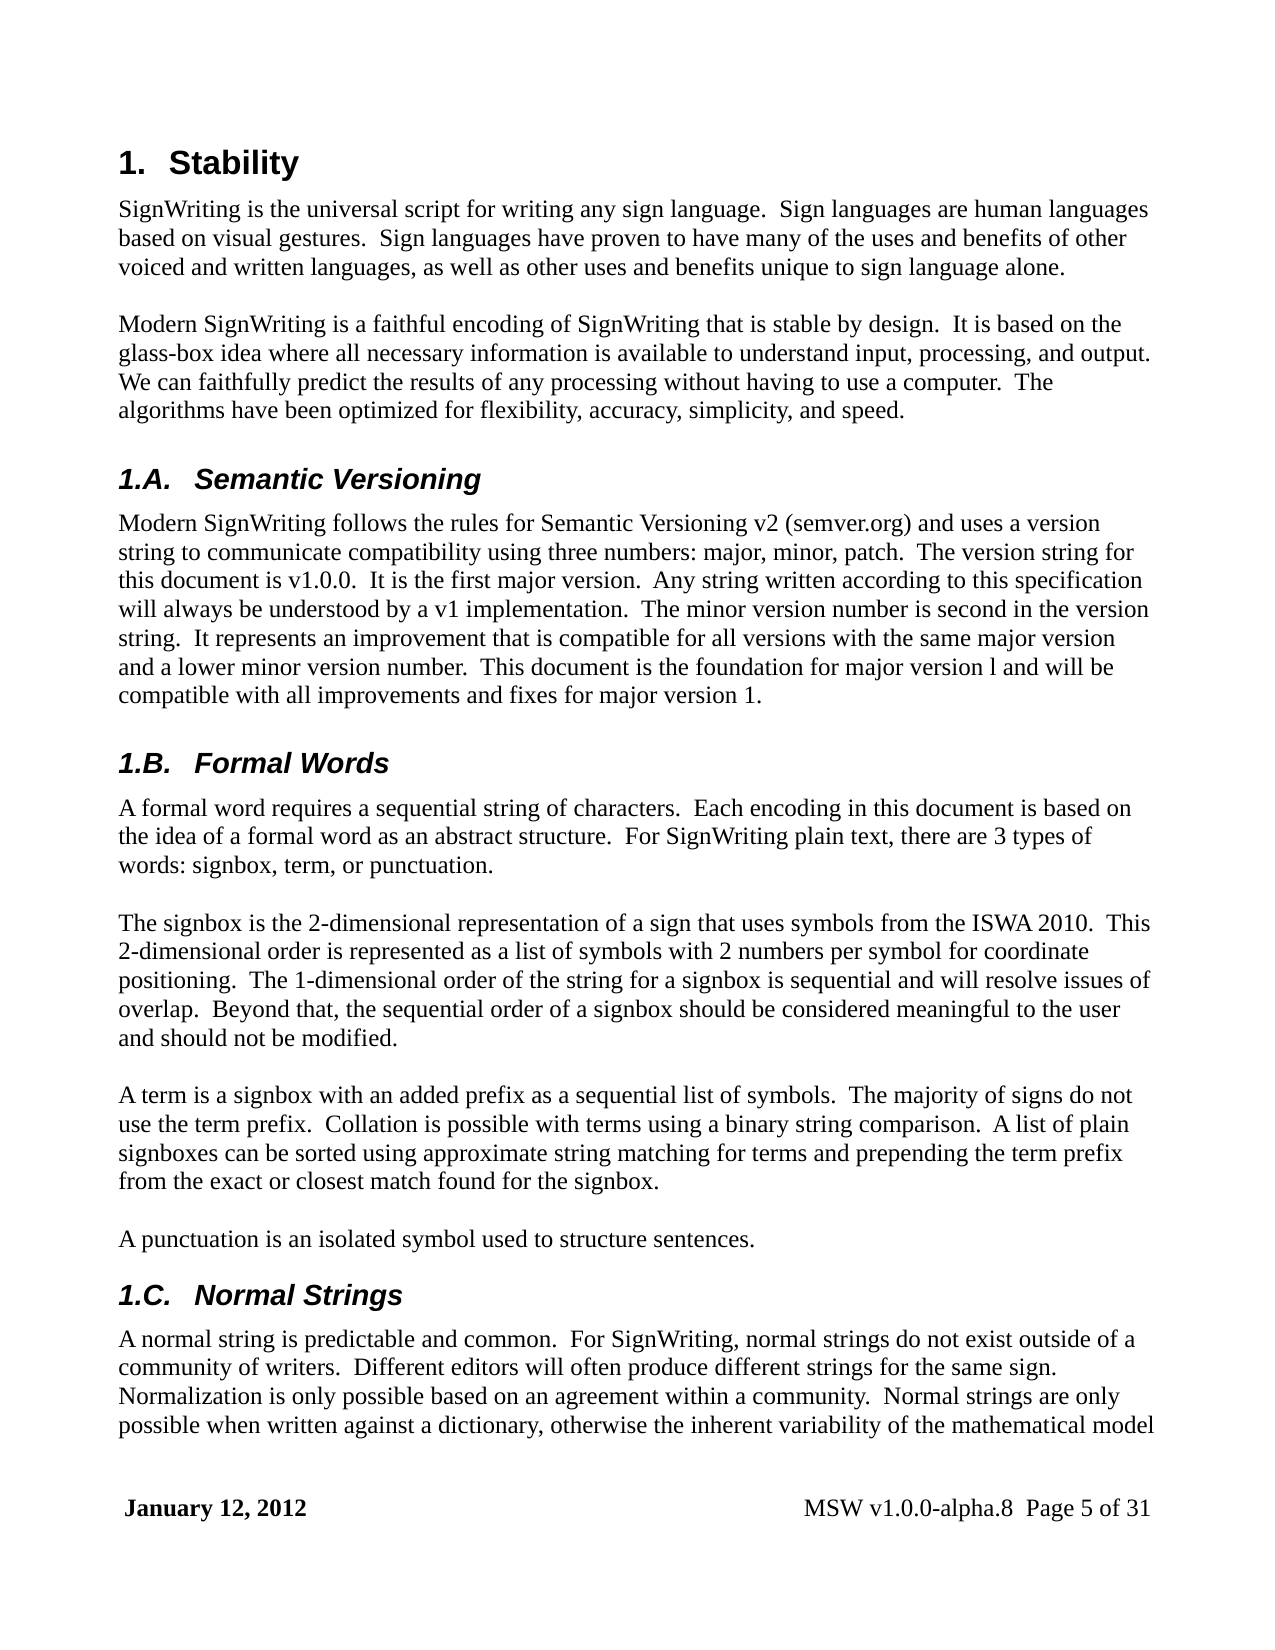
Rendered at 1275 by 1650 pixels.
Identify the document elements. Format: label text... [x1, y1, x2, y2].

text Modern SignWriting follows the rules for Semantic Versioning v2 (semver.org) and uses a version string to communicate compatibility using three numbers: major, minor, patch. The version string for this document is v1.0.0. It is the first major version. Any string written according to this specification will always be understood by a v1 implementation. The minor version number is second in the version string. It represents an improvement that is compatible for all versions with the same major version and a lower minor version number. This document is the foundation for major version l and will be compatible with all improvements and fixes for major version 1. [118, 508, 1157, 709]
subtitle Normal Strings [118, 1278, 1157, 1311]
text A term is a signbox with an added prefix as a sequential list of symbols. The majority of signs do not use the term prefix. Collation is possible with terms using a binary string comparison. A list of plain signboxes can be sorted using approximate string matching for terms and prepending the term prefix from the exact or closest match found for the signbox. [118, 1080, 1157, 1195]
text Modern SignWriting is a faithful encoding of SignWriting that is stable by design. It is based on the glass-box idea where all necessary information is available to understand input, processing, and output. We can faithfully predict the results of any processing without having to use a computer. The algorithms have been optimized for flexibility, accuracy, simplicity, and speed. [118, 309, 1157, 424]
text The signbox is the 2-dimensional representation of a sign that uses symbols from the ISWA 2010. This 2-dimensional order is represented as a list of symbols with 2 numbers per symbol for coordinate positioning. The 1-dimensional order of the string for a signbox is sequential and will resolve issues of overlap. Beyond that, the sequential order of a signbox should be considered meaningful to the user and should not be modified. [118, 908, 1157, 1051]
text A normal string is predictable and common. For SignWriting, normal strings do not exist outside of a community of writers. Different editors will often produce different strings for the same sign. Normalization is only possible based on an agreement within a community. Normal strings are only possible when written against a dictionary, otherwise the inherent variability of the mathematical model [118, 1324, 1157, 1439]
text A punctuation is an isolated symbol used to structure sentences. [118, 1224, 1157, 1253]
text A formal word requires a sequential string of characters. Each encoding in this document is based on the idea of a formal word as an abstract structure. For SignWriting plain text, there are 3 types of words: signbox, term, or punctuation. [118, 793, 1157, 879]
text SignWriting is the universal script for writing any sign language. Sign languages are human languages based on visual gestures. Sign languages have proven to have many of the uses and benefits of other voiced and written languages, as well as other uses and benefits unique to sign language alone. [118, 194, 1157, 281]
subtitle Stability [118, 143, 1157, 182]
subtitle Semantic Versioning [118, 462, 1157, 495]
subtitle Formal Words [118, 747, 1157, 780]
